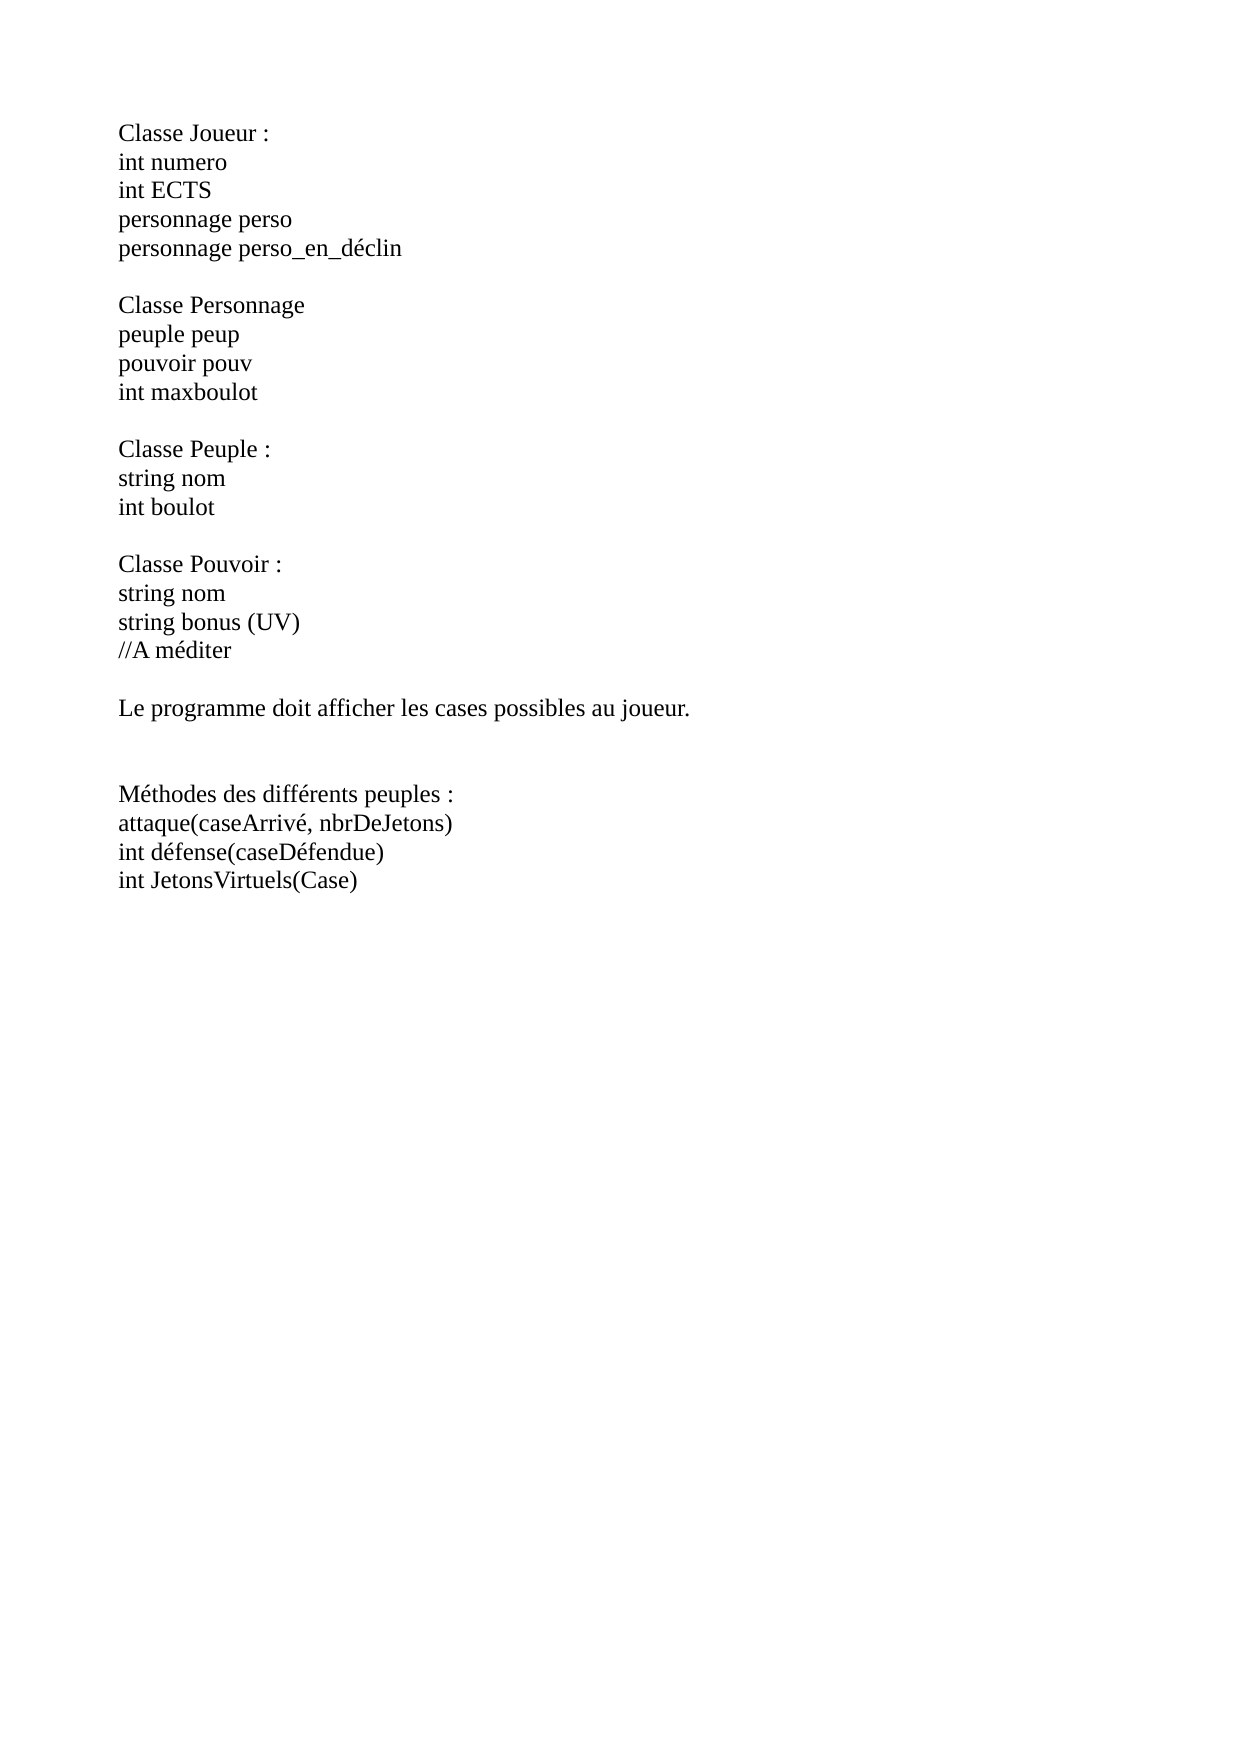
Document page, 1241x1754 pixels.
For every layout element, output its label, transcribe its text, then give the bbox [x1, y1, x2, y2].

text Classe Personnage [118, 291, 1122, 319]
text int boulot [118, 492, 1122, 521]
text int ECTS [118, 176, 1122, 204]
text Classe Joueur : [118, 118, 1122, 147]
text int maxboulot [118, 377, 1122, 406]
text Méthodes des différents peuples : [118, 779, 1122, 808]
text personnage perso [118, 204, 1122, 233]
text Classe Peuple : [118, 434, 1122, 463]
text Le programme doit afficher les cases possibles au joueur. [118, 693, 1122, 722]
text personnage perso_en_déclin [118, 233, 1122, 262]
text Classe Pouvoir : [118, 549, 1122, 578]
text peuple peup [118, 319, 1122, 348]
text string nom [118, 463, 1122, 492]
text int défense(caseDéfendue) [118, 837, 1122, 866]
text attaque(caseArrivé, nbrDeJetons) [118, 808, 1122, 837]
text //A méditer [118, 636, 1122, 664]
text string bonus (UV) [118, 607, 1122, 636]
text int JetonsVirtuels(Case) [118, 866, 1122, 894]
text string nom [118, 578, 1122, 607]
text int numero [118, 147, 1122, 176]
text pouvoir pouv [118, 348, 1122, 377]
